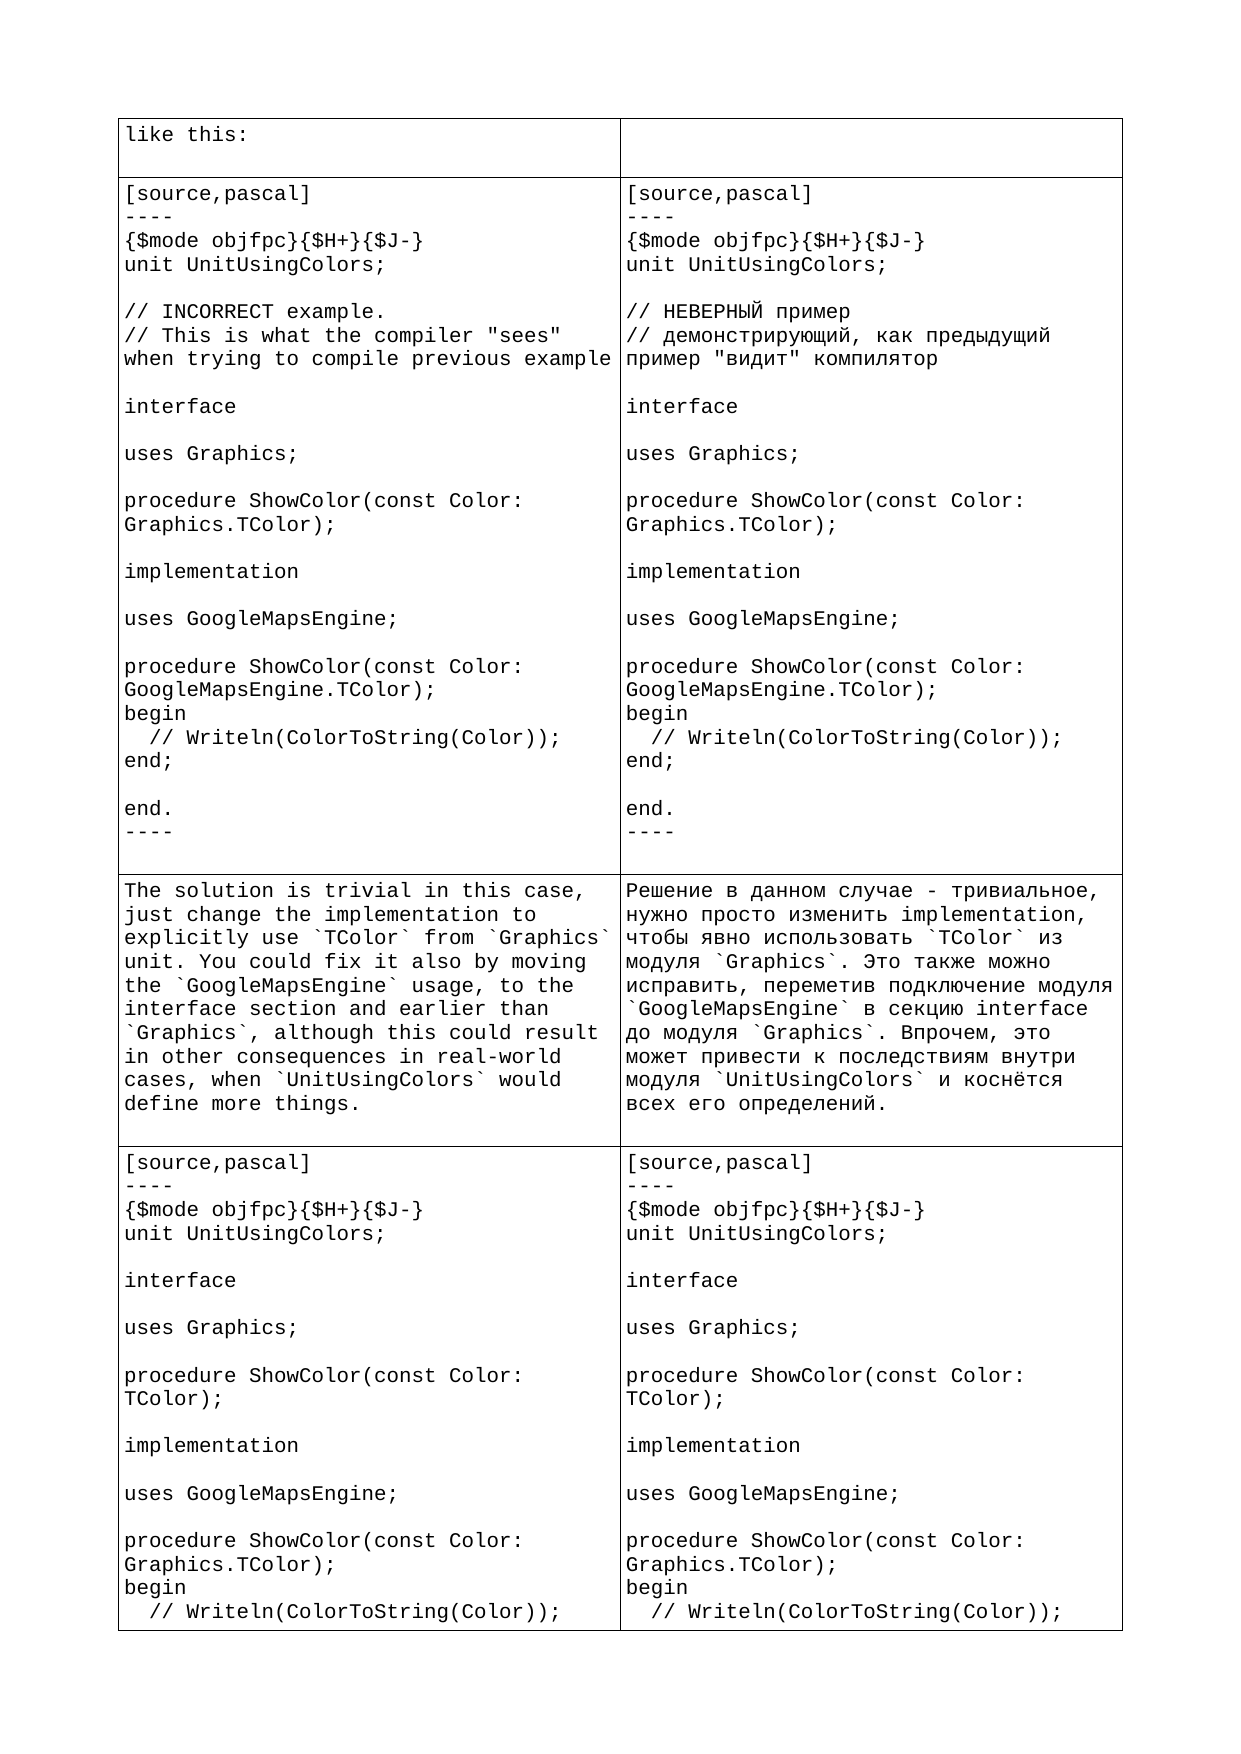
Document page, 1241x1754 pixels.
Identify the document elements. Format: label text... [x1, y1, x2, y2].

table_cell [621, 119, 1122, 177]
table_cell like this: [119, 119, 620, 177]
table_cell [source,pascal] ---- {$mode objfpc}{$H+}{$J-} unit UnitUsingColors; // INCORRECT example. // This is what the compiler "sees" when trying to compile previous example interface uses Graphics; procedure ShowColor(const Color: Graphics.TColor); implementation uses GoogleMapsEngine; procedure ShowColor(const Color: GoogleMapsEngine.TColor); begin // Writeln(ColorToString(Color)); end; end. ---- [119, 178, 620, 874]
table_cell The solution is trivial in this case, just change the implementation to explicitly use `TColor` from `Graphics` unit. You could fix it also by moving the `GoogleMapsEngine` usage, to the interface section and earlier than `Graphics`, although this could result in other consequences in real-world cases, when `UnitUsingColors` would define more things. [119, 875, 620, 1146]
table_cell [source,pascal] ---- {$mode objfpc}{$H+}{$J-} unit UnitUsingColors; interface uses Graphics; procedure ShowColor(const Color: TColor); implementation uses GoogleMapsEngine; procedure ShowColor(const Color: Graphics.TColor); begin // Writeln(ColorToString(Color)); [119, 1147, 620, 1630]
table_cell Решение в данном случае - тривиальное, нужно просто изменить implementation, чтобы явно использовать `TColor` из модуля `Graphics`. Это также можно исправить, переметив подключение модуля `GoogleMapsEngine` в секцию interface до модуля `Graphics`. Впрочем, это может привести к последствиям внутри модуля `UnitUsingColors` и коснётся всех его определений. [621, 875, 1122, 1146]
table_cell [source,pascal] ---- {$mode objfpc}{$H+}{$J-} unit UnitUsingColors; // НЕВЕРНЫЙ пример // демонстрирующий, как предыдущий пример "видит" компилятор interface uses Graphics; procedure ShowColor(const Color: Graphics.TColor); implementation uses GoogleMapsEngine; procedure ShowColor(const Color: GoogleMapsEngine.TColor); begin // Writeln(ColorToString(Color)); end; end. ---- [621, 178, 1122, 874]
table_cell [source,pascal] ---- {$mode objfpc}{$H+}{$J-} unit UnitUsingColors; interface uses Graphics; procedure ShowColor(const Color: TColor); implementation uses GoogleMapsEngine; procedure ShowColor(const Color: Graphics.TColor); begin // Writeln(ColorToString(Color)); [621, 1147, 1122, 1630]
